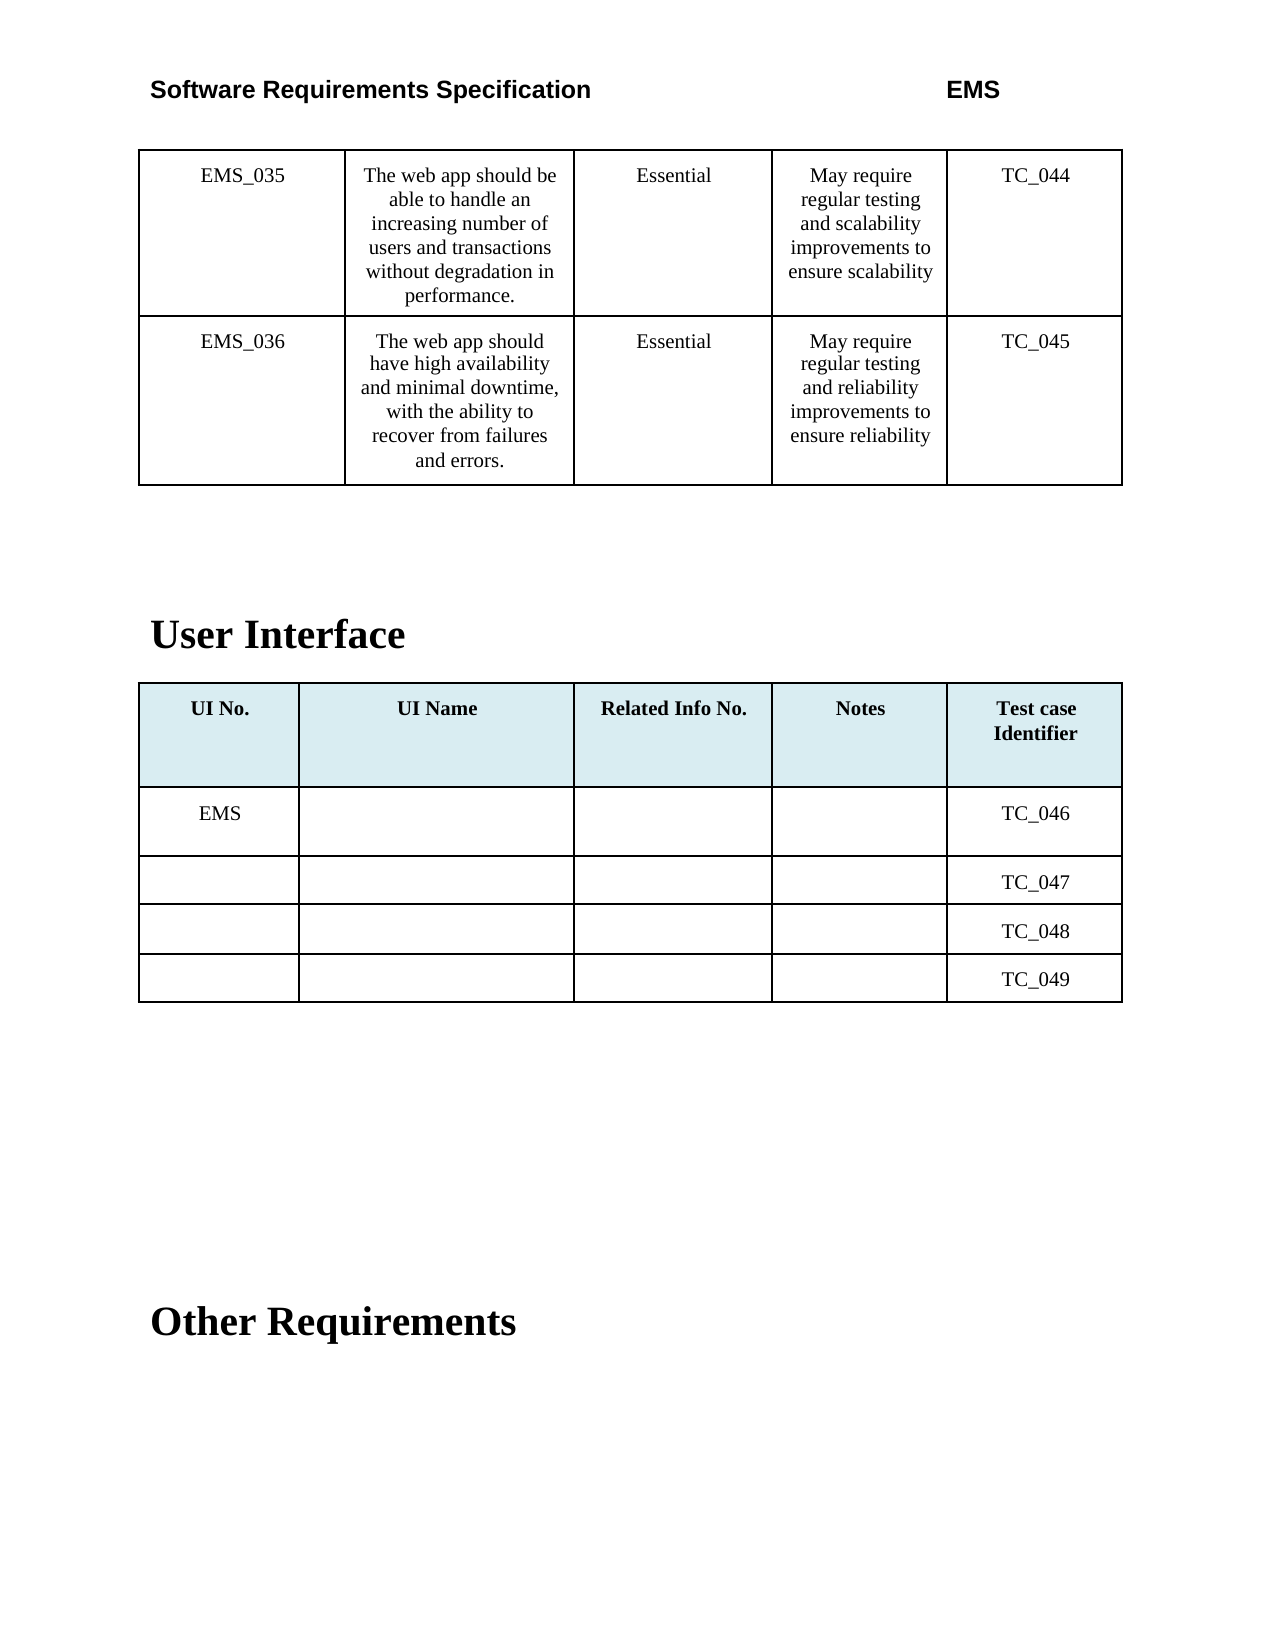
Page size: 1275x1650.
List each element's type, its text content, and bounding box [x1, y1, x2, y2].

table_cell [575, 955, 771, 1001]
table_cell May require [773, 317, 946, 353]
table_header The web app should be able to handle an increasing number of users and transactions without degradation in performance. [346, 151, 573, 315]
table_header TC_044 [948, 151, 1121, 315]
table_cell [140, 353, 344, 377]
table_cell TC_047 [948, 857, 1121, 903]
table_cell and reliability [773, 377, 946, 401]
table_header Test case Identifier [948, 684, 1121, 786]
table_cell [140, 377, 344, 401]
table_cell [948, 449, 1121, 483]
table_cell [575, 425, 771, 448]
table_cell [140, 955, 298, 1001]
table_cell [575, 401, 771, 425]
table_cell [773, 905, 946, 953]
table_cell [773, 857, 946, 903]
table_header Essential [575, 151, 771, 315]
table_header Notes [773, 684, 946, 786]
table_cell [140, 905, 298, 953]
table_cell [300, 857, 573, 903]
table_cell [773, 788, 946, 855]
table_header EMS_035 [140, 151, 344, 315]
table_cell [575, 905, 771, 953]
table_header May require regular testing and scalability improvements to ensure scalability [773, 151, 946, 315]
table_cell [140, 857, 298, 903]
table_cell [575, 788, 771, 855]
table_cell have high availability [346, 353, 573, 377]
table_cell TC_046 [948, 788, 1121, 855]
text User Interface [150, 609, 1194, 657]
table_cell [948, 425, 1121, 448]
table_cell and errors. [346, 449, 573, 483]
table_cell TC_048 [948, 905, 1121, 953]
table_cell ensure reliability [773, 425, 946, 448]
table_cell [300, 788, 573, 855]
table_cell [575, 449, 771, 483]
table_cell [575, 377, 771, 401]
table_cell and minimal downtime, [346, 377, 573, 401]
table_cell TC_045 [948, 317, 1121, 353]
table_cell Essential [575, 317, 771, 353]
table_cell recover from failures [346, 425, 573, 448]
table_cell EMS_036 [140, 317, 344, 353]
table_cell [140, 401, 344, 425]
table_header UI Name [300, 684, 573, 786]
table_header Related Info No. [575, 684, 771, 786]
table_cell [300, 955, 573, 1001]
table_cell [140, 449, 344, 483]
table_cell [773, 449, 946, 483]
table_cell [300, 905, 573, 953]
table_cell improvements to [773, 401, 946, 425]
table_cell with the ability to [346, 401, 573, 425]
table_cell [140, 425, 344, 448]
table_cell [948, 377, 1121, 401]
table_cell [773, 955, 946, 1001]
table_cell regular testing [773, 353, 946, 377]
table_cell TC_049 [948, 955, 1121, 1001]
table_cell [575, 353, 771, 377]
table_cell [575, 857, 771, 903]
table_cell [948, 401, 1121, 425]
text Other Requirements [150, 1297, 1194, 1345]
table_header UI No. [140, 684, 298, 786]
table_cell The web app should [346, 317, 573, 353]
table_cell EMS [140, 788, 298, 855]
table_cell [948, 353, 1121, 377]
